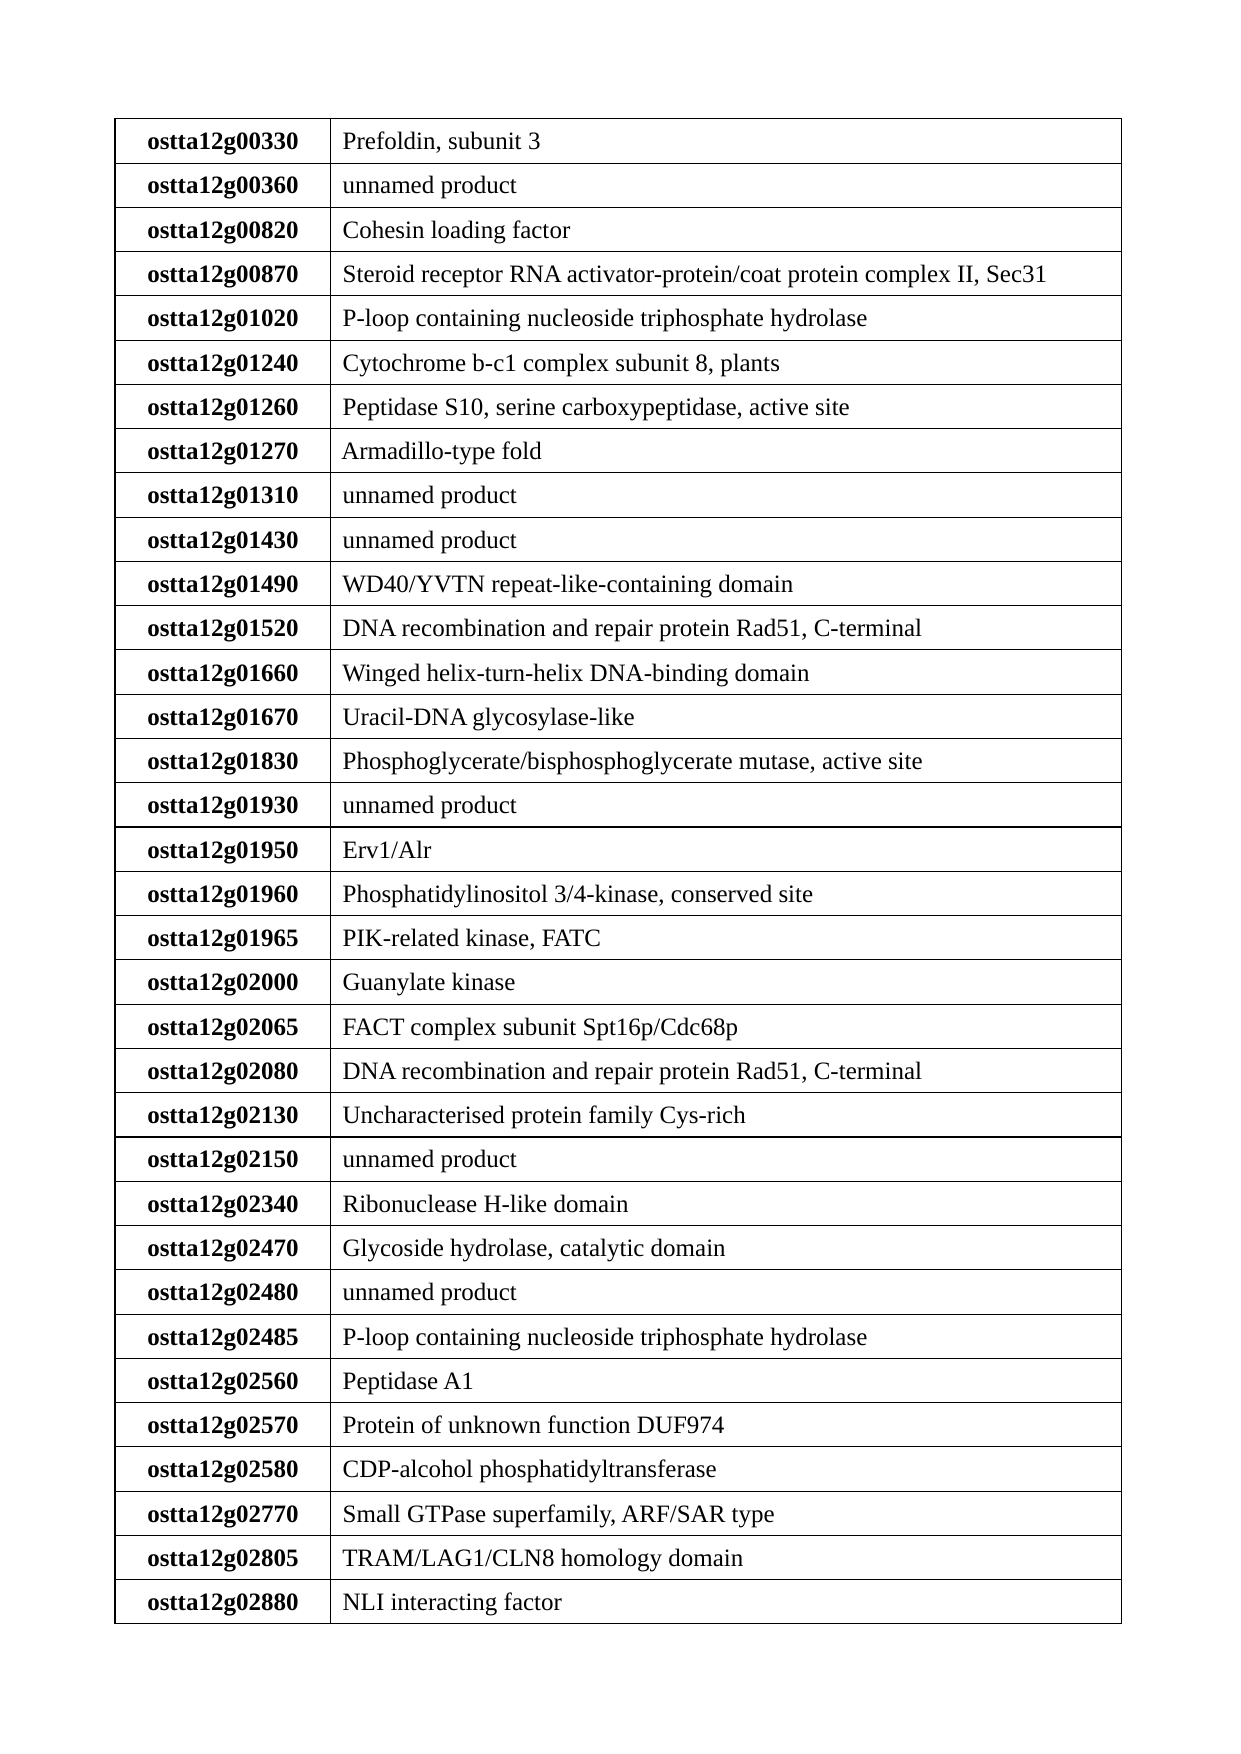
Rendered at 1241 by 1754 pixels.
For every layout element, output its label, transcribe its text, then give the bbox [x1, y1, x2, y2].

table_cell [1122, 340, 1240, 384]
table_cell Uracil-DNA glycosylase-like [331, 695, 1121, 738]
table_cell [1122, 517, 1240, 561]
table_cell Uncharacterised protein family Cys-rich [331, 1093, 1121, 1136]
table_cell [1122, 1402, 1240, 1446]
table_cell ostta12g01930 [116, 783, 330, 826]
table_cell ostta12g01310 [116, 473, 330, 517]
table_cell ostta12g02340 [116, 1182, 330, 1225]
table_cell ostta12g02065 [116, 1005, 330, 1048]
table_cell P-loop containing nucleoside triphosphate hydrolase [331, 296, 1121, 339]
table_cell Cohesin loading factor [331, 208, 1121, 251]
table_cell Phosphatidylinositol 3/4-kinase, conserved site [331, 872, 1121, 915]
table_cell ostta12g00820 [116, 208, 330, 251]
table_cell [1122, 1269, 1240, 1313]
table_cell ostta12g01670 [116, 695, 330, 738]
table_cell [1122, 605, 1240, 649]
table_cell ostta12g01960 [116, 872, 330, 915]
table_cell [1122, 207, 1240, 251]
table_cell Glycoside hydrolase, catalytic domain [331, 1226, 1121, 1269]
table_cell NLI interacting factor [331, 1580, 1121, 1623]
table_cell ostta12g01020 [116, 296, 330, 339]
table_cell [1122, 649, 1240, 694]
table_cell [1122, 384, 1240, 428]
table_cell [1122, 1092, 1240, 1136]
table_cell ostta12g02470 [116, 1226, 330, 1269]
table_cell unnamed product [331, 783, 1121, 826]
table_cell unnamed product [331, 1138, 1121, 1181]
table_cell [1122, 1048, 1240, 1092]
table_cell [1122, 295, 1240, 339]
table_cell [1122, 1004, 1240, 1048]
table_cell [1122, 163, 1240, 207]
table_cell [1122, 959, 1240, 1003]
table_cell unnamed product [331, 518, 1121, 561]
table_cell [1122, 1181, 1240, 1225]
table_cell ostta12g02000 [116, 960, 330, 1003]
table_cell Peptidase S10, serine carboxypeptidase, active site [331, 385, 1121, 428]
table_cell ostta12g01430 [116, 518, 330, 561]
table_cell unnamed product [331, 1270, 1121, 1313]
table_cell ostta12g01520 [116, 606, 330, 649]
table_cell [1122, 1136, 1240, 1181]
table_cell [1122, 1579, 1240, 1623]
table_cell Guanylate kinase [331, 960, 1121, 1003]
table_cell [1122, 1314, 1240, 1358]
table_cell ostta12g01950 [116, 828, 330, 871]
table_cell [1122, 428, 1240, 472]
table_cell ostta12g01260 [116, 385, 330, 428]
table_cell ostta12g02880 [116, 1580, 330, 1623]
table_cell PIK-related kinase, FATC [331, 916, 1121, 959]
table_cell Steroid receptor RNA activator-protein/coat protein complex II, Sec31 [331, 252, 1121, 295]
table_cell ostta12g00360 [116, 164, 330, 207]
table_cell [1122, 1225, 1240, 1269]
table_cell ostta12g00330 [116, 119, 330, 162]
table_cell ostta12g02770 [116, 1492, 330, 1535]
table_cell ostta12g01830 [116, 739, 330, 782]
table_cell TRAM/LAG1/CLN8 homology domain [331, 1536, 1121, 1579]
table_cell unnamed product [331, 164, 1121, 207]
table_cell [1122, 871, 1240, 915]
table_cell ostta12g01490 [116, 562, 330, 605]
table_cell Cytochrome b-c1 complex subunit 8, plants [331, 341, 1121, 384]
table_cell DNA recombination and repair protein Rad51, C-terminal [331, 606, 1121, 649]
table_cell CDP-alcohol phosphatidyltransferase [331, 1447, 1121, 1491]
table_cell ostta12g02580 [116, 1447, 330, 1491]
table_cell ostta12g02080 [116, 1049, 330, 1092]
table_cell [1122, 738, 1240, 782]
table_cell Phosphoglycerate/bisphosphoglycerate mutase, active site [331, 739, 1121, 782]
table_cell [1122, 782, 1240, 826]
table_cell Peptidase A1 [331, 1359, 1121, 1402]
table_cell ostta12g02130 [116, 1093, 330, 1136]
table_cell FACT complex subunit Spt16p/Cdc68p [331, 1005, 1121, 1048]
table_cell [1122, 1358, 1240, 1402]
table_cell Winged helix-turn-helix DNA-binding domain [331, 650, 1121, 694]
table_cell [1122, 1491, 1240, 1535]
table_cell ostta12g02150 [116, 1138, 330, 1181]
table_cell WD40/YVTN repeat-like-containing domain [331, 562, 1121, 605]
table_cell ostta12g02570 [116, 1403, 330, 1446]
table_cell [1122, 118, 1240, 162]
table_cell ostta12g01240 [116, 341, 330, 384]
table_cell unnamed product [331, 473, 1121, 517]
table_cell ostta12g02485 [116, 1315, 330, 1358]
table_cell ostta12g01965 [116, 916, 330, 959]
table_cell [1122, 694, 1240, 738]
table_cell ostta12g01660 [116, 650, 330, 694]
table_cell ostta12g02805 [116, 1536, 330, 1579]
table_cell [1122, 1535, 1240, 1579]
table_cell [1122, 915, 1240, 959]
table_cell [1122, 251, 1240, 295]
table_cell Protein of unknown function DUF974 [331, 1403, 1121, 1446]
table_cell Erv1/Alr [331, 828, 1121, 871]
table_cell ostta12g02560 [116, 1359, 330, 1402]
table_cell P-loop containing nucleoside triphosphate hydrolase [331, 1315, 1121, 1358]
table_cell Armadillo-type fold [331, 429, 1121, 472]
table_cell ostta12g00870 [116, 252, 330, 295]
table_cell [1122, 826, 1240, 871]
table_cell DNA recombination and repair protein Rad51, C-terminal [331, 1049, 1121, 1092]
table_cell Small GTPase superfamily, ARF/SAR type [331, 1492, 1121, 1535]
table_cell Prefoldin, subunit 3 [331, 119, 1121, 162]
table_cell ostta12g01270 [116, 429, 330, 472]
table_cell [1122, 1446, 1240, 1491]
table_cell [1122, 561, 1240, 605]
table_cell Ribonuclease H-like domain [331, 1182, 1121, 1225]
table_cell ostta12g02480 [116, 1270, 330, 1313]
table_cell [1122, 472, 1240, 517]
